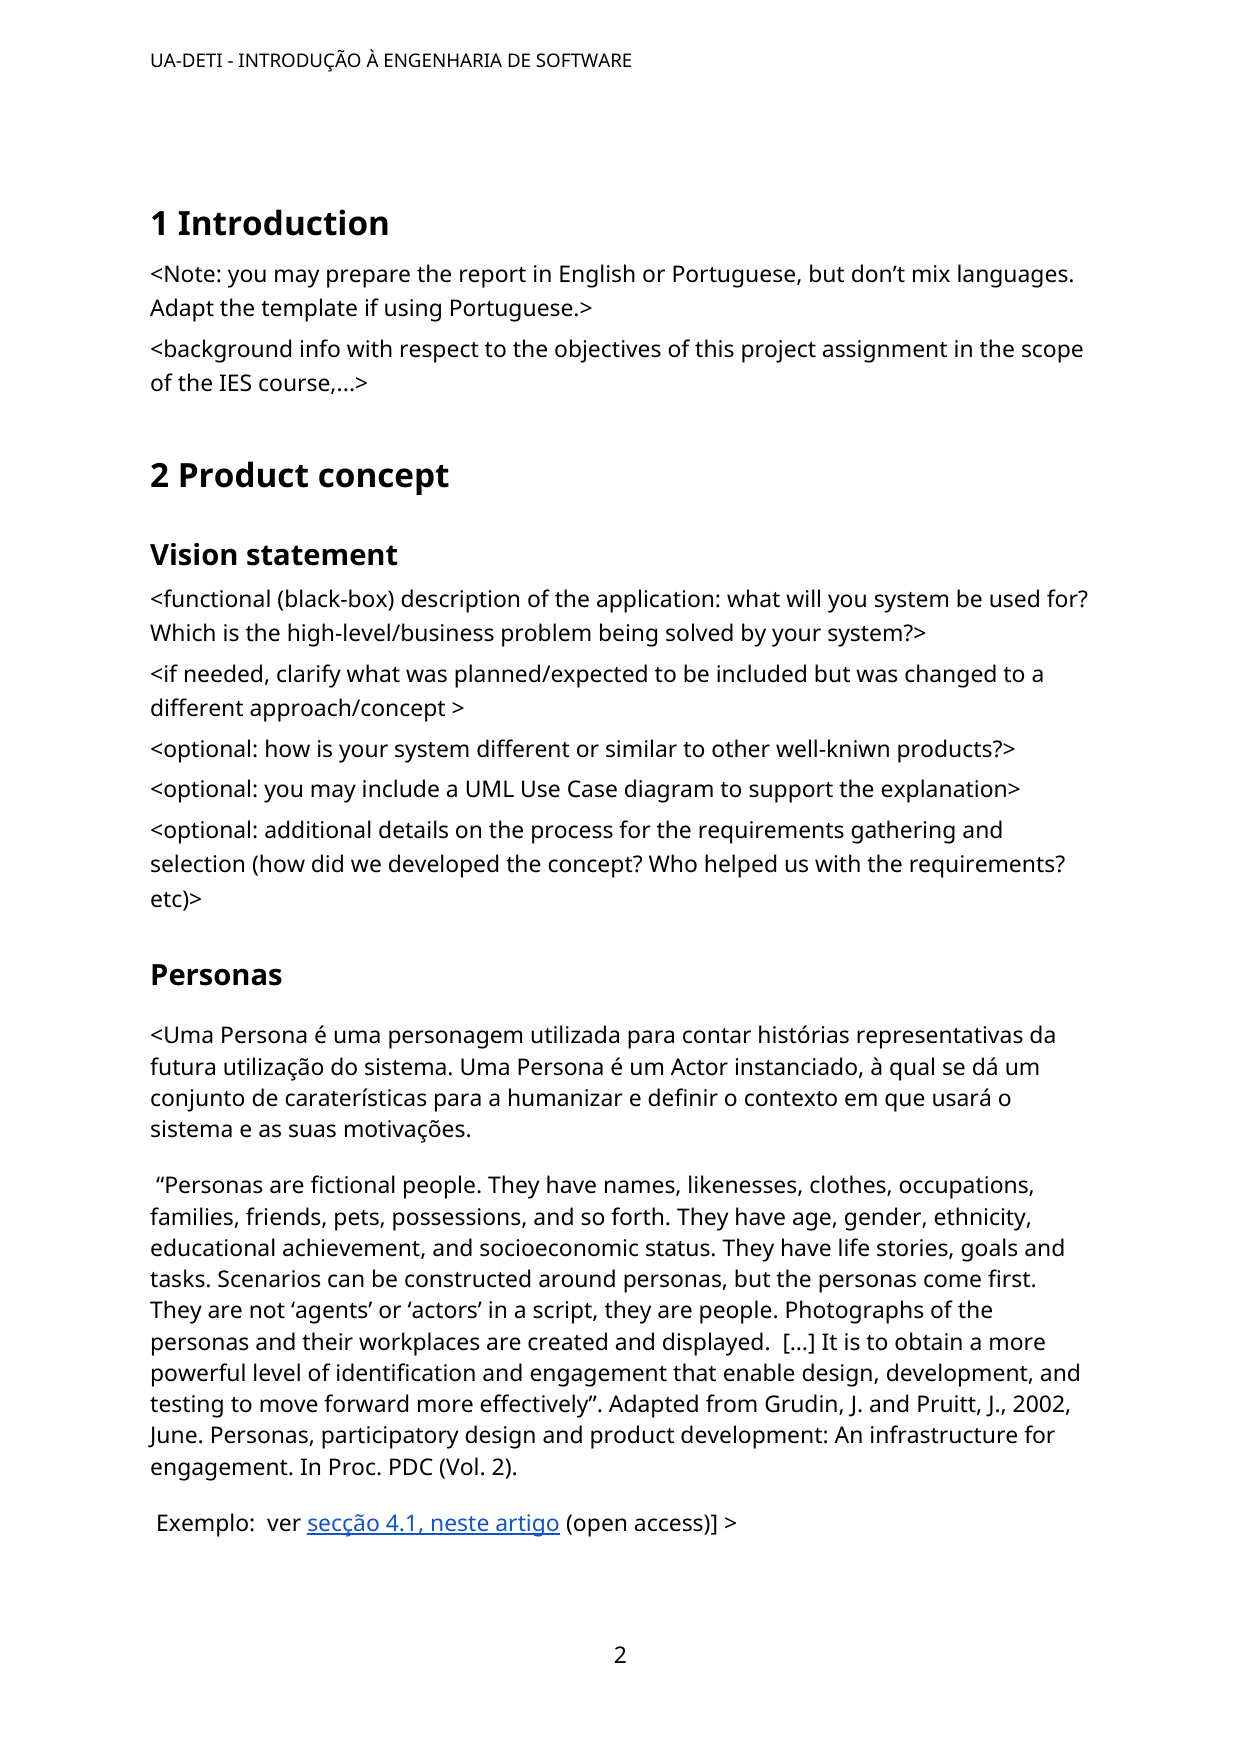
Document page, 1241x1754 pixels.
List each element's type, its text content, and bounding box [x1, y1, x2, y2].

text <optional: you may include a UML Use Case diagram to support the explanation> [150, 773, 1090, 804]
text “Personas are fictional people. They have names, likenesses, clothes, occupations, families, friends, pets, possessions, and so forth. They have age, gender, ethnicity, educational achievement, and socioeconomic status. They have life stories, goals and tasks. Scenarios can be constructed around personas, but the personas come first. They are not ‘agents’ or ‘actors’ in a script, they are people. Photographs of the personas and their workplaces are created and displayed. […] It is to obtain a more powerful level of identification and engagement that enable design, development, and testing to move forward more effectively”. Adapted from Grudin, J. and Pruitt, J., 2002, June. Personas, participatory design and product development: An infrastructure for engagement. In Proc. PDC (Vol. 2). [150, 1169, 1090, 1482]
subtitle Personas [150, 954, 1090, 994]
subtitle Vision statement [150, 534, 1090, 574]
text <background info with respect to the objectives of this project assignment in the scope of the IES course,...> [150, 333, 1090, 398]
text <optional: how is your system different or similar to other well-kniwn products?> [150, 733, 1090, 764]
text <optional: additional details on the process for the requirements gathering and selection (how did we developed the concept? Who helped us with the requirements? etc)> [150, 814, 1090, 914]
subtitle 1 Introduction [150, 200, 1090, 245]
text Exemplo: ver secção 4.1, neste artigo (open access)] > [150, 1507, 1090, 1538]
text <Note: you may prepare the report in English or Portuguese, but don’t mix languages. Adapt the template if using Portuguese.> [150, 258, 1090, 323]
text <Uma Persona é uma personagem utilizada para contar histórias representativas da futura utilização do sistema. Uma Persona é um Actor instanciado, à qual se dá um conjunto de caraterísticas para a humanizar e definir o contexto em que usará o sistema e as suas motivações. [150, 1019, 1090, 1144]
text <functional (black-box) description of the application: what will you system be used for? Which is the high-level/business problem being solved by your system?> [150, 583, 1090, 648]
subtitle 2 Product concept [150, 452, 1090, 497]
text <if needed, clarify what was planned/expected to be included but was changed to a different approach/concept > [150, 658, 1090, 723]
